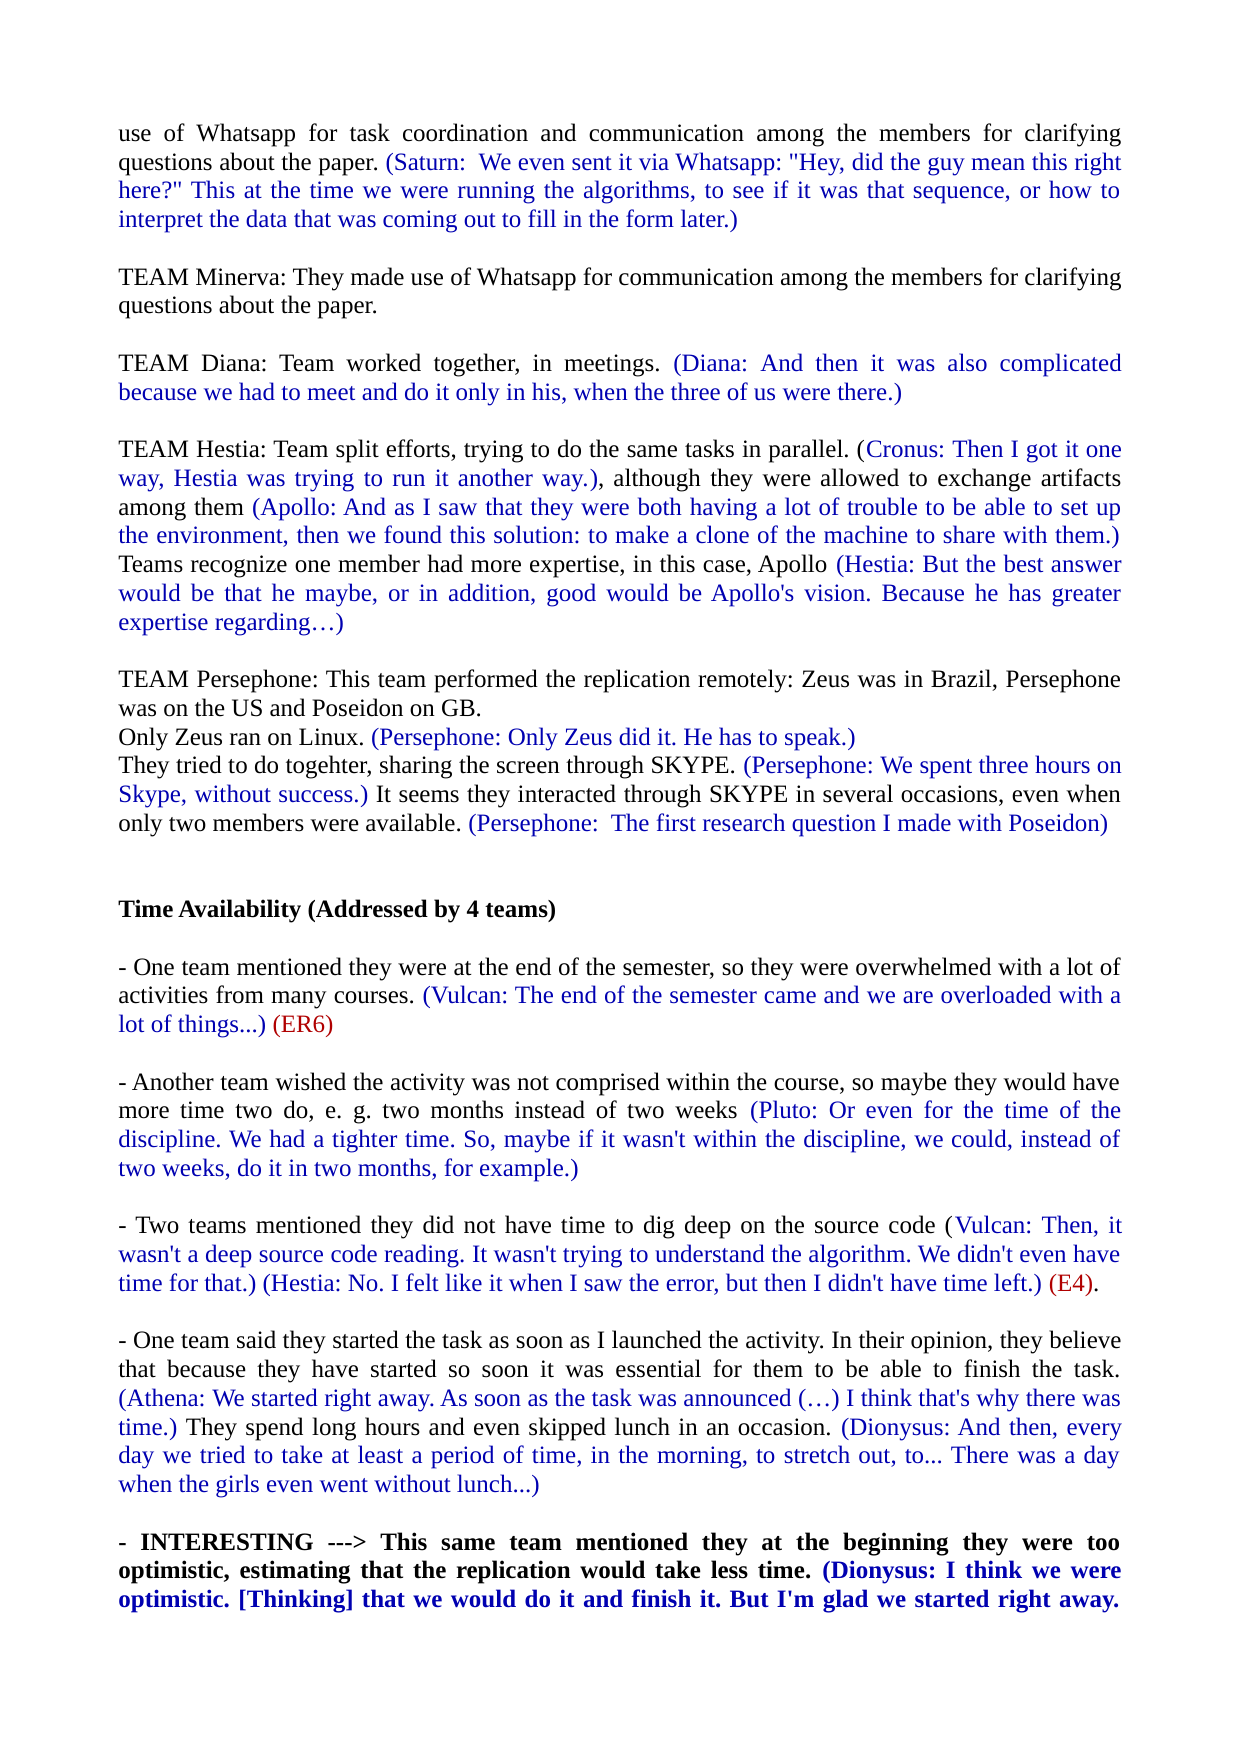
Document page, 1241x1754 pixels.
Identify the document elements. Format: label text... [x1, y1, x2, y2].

text TEAM Minerva: They made use of Whatsapp for communication among the members for clarifying questions about the paper. [118, 262, 1122, 319]
text - Another team wished the activity was not comprised within the course, so maybe they would have more time two do, e. g. two months instead of two weeks (Pluto: Or even for the time of the discipline. We had a tighter time. So, maybe if it wasn't within the discipline, we could, instead of two weeks, do it in two months, for example.) [118, 1067, 1122, 1182]
text use of Whatsapp for task coordination and communication among the members for clarifying questions about the paper. (Saturn: We even sent it via Whatsapp: "Hey, did the guy mean this right here?" This at the time we were running the algorithms, to see if it was that sequence, or how to interpret the data that was coming out to fill in the form later.) [118, 118, 1122, 233]
text Only Zeus ran on Linux. (Persephone: Only Zeus did it. He has to speak.) [118, 722, 1122, 751]
text Time Availability (Addressed by 4 teams) [118, 894, 1122, 923]
text - One team said they started the task as soon as I launched the activity. In their opinion, they believe that because they have started so soon it was essential for them to be able to finish the task. (Athena: We started right away. As soon as the task was announced (…) I think that's why there was time.) They spend long hours and even skipped lunch in an occasion. (Dionysus: And then, every day we tried to take at least a period of time, in the morning, to stretch out, to... There was a day when the girls even went without lunch...) [118, 1326, 1122, 1498]
text TEAM Persephone: This team performed the replication remotely: Zeus was in Brazil, Persephone was on the US and Poseidon on GB. [118, 664, 1122, 722]
text - INTERESTING ---> This same team mentioned they at the beginning they were too optimistic, estimating that the replication would take less time. (Dionysus: I think we were optimistic. [Thinking] that we would do it and finish it. But I'm glad we started right away. [118, 1527, 1122, 1613]
text TEAM Diana: Team worked together, in meetings. (Diana: And then it was also complicated because we had to meet and do it only in his, when the three of us were there.) [118, 348, 1122, 406]
text They tried to do togehter, sharing the screen through SKYPE. (Persephone: We spent three hours on Skype, without success.) It seems they interacted through SKYPE in several occasions, even when only two members were available. (Persephone: The first research question I made with Poseidon) [118, 751, 1122, 837]
text TEAM Hestia: Team split efforts, trying to do the same tasks in parallel. (Cronus: Then I got it one way, Hestia was trying to run it another way.), although they were allowed to exchange artifacts among them (Apollo: And as I saw that they were both having a lot of trouble to be able to set up the environment, then we found this solution: to make a clone of the machine to share with them.) Teams recognize one member had more expertise, in this case, Apollo (Hestia: But the best answer would be that he maybe, or in addition, good would be Apollo's vision. Because he has greater expertise regarding…) [118, 434, 1122, 636]
text - One team mentioned they were at the end of the semester, so they were overwhelmed with a lot of activities from many courses. (Vulcan: The end of the semester came and we are overloaded with a lot of things...) (ER6) [118, 952, 1122, 1038]
text - Two teams mentioned they did not have time to dig deep on the source code (Vulcan: Then, it wasn't a deep source code reading. It wasn't trying to understand the algorithm. We didn't even have time for that.) (Hestia: No. I felt like it when I saw the error, but then I didn't have time left.) (E4). [118, 1211, 1122, 1297]
